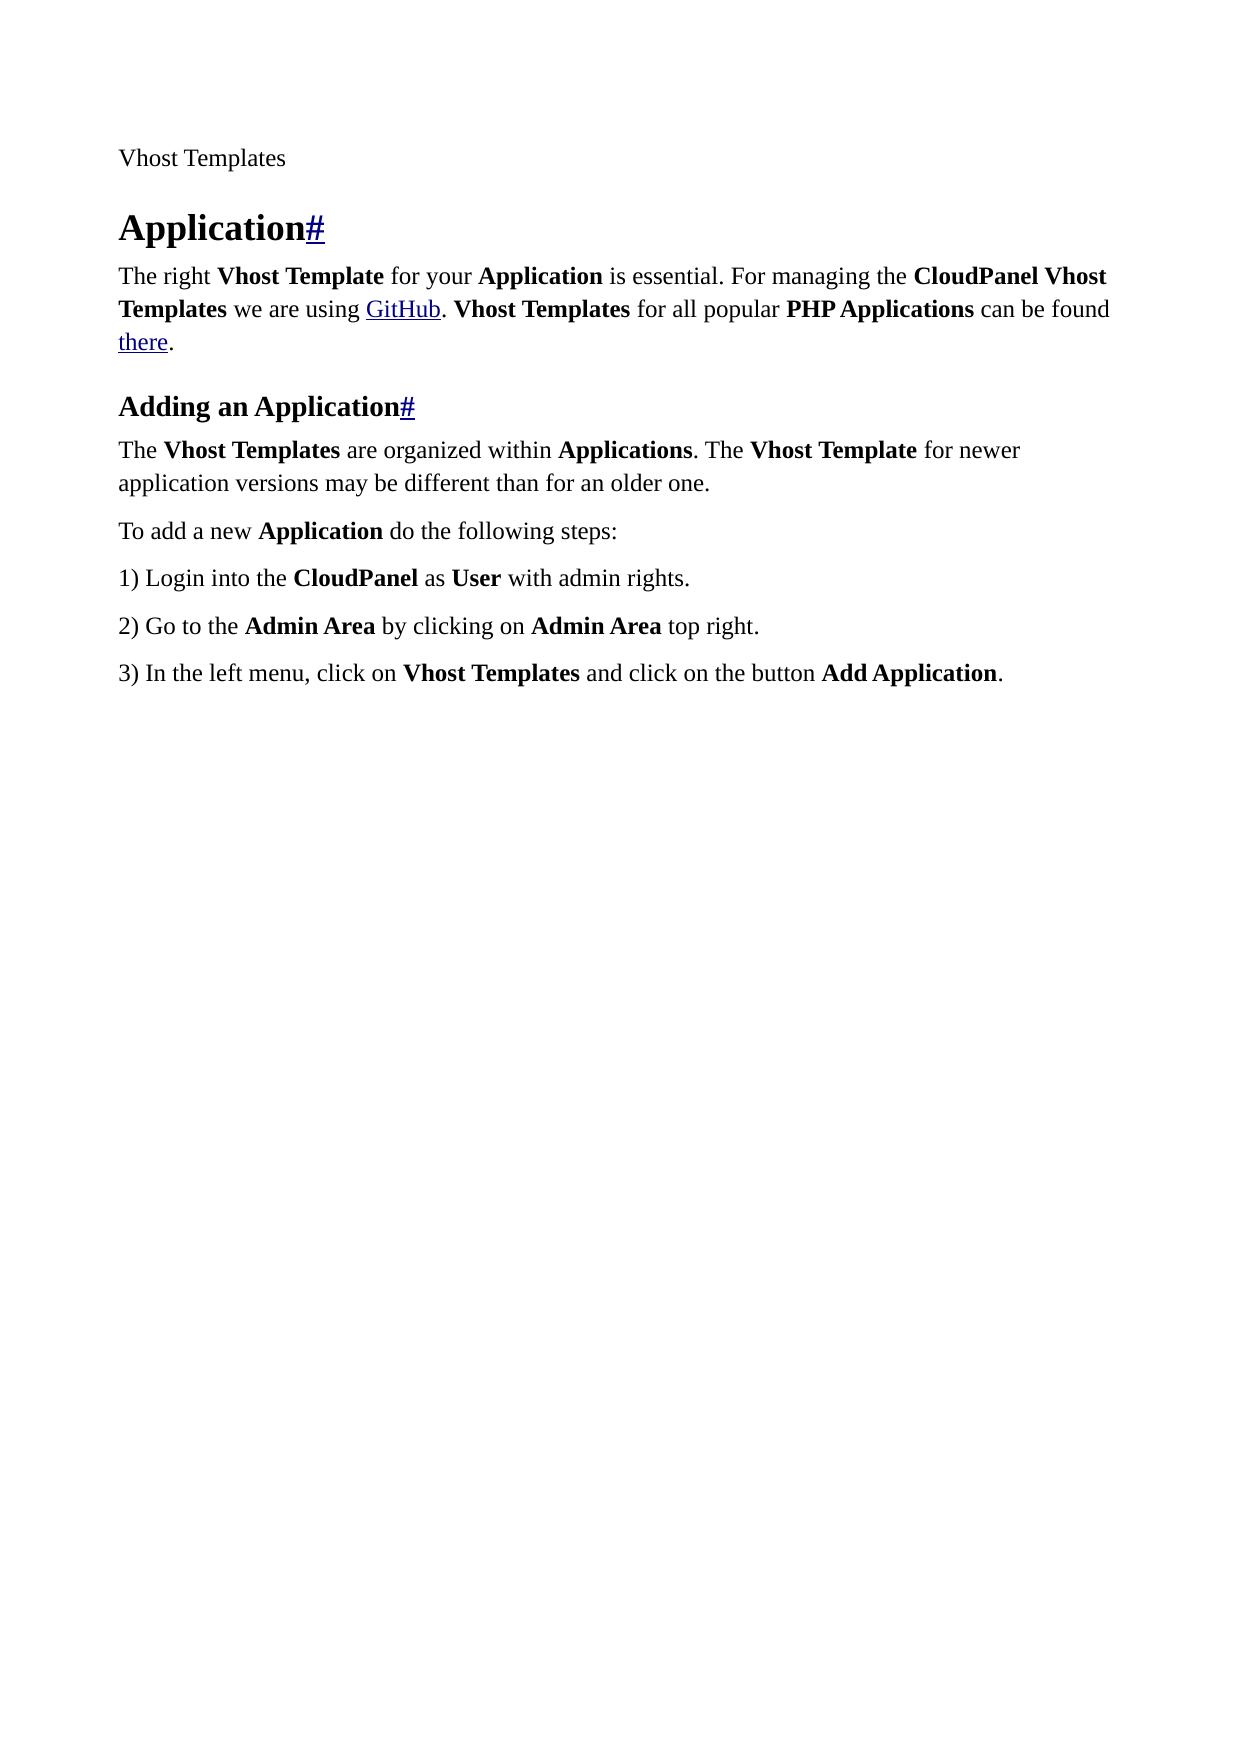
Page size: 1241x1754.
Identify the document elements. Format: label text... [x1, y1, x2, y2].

subtitle Application# [118, 205, 1122, 248]
text 2) Go to the Admin Area by clicking on Admin Area top right. [118, 611, 1122, 640]
text To add a new Application do the following steps: [118, 516, 1122, 544]
subtitle Vhost Templates [118, 143, 1122, 172]
text The right Vhost Template for your Application is essential. For managing the CloudPanel Vhost Templates we are using GitHub. Vhost Templates for all popular PHP Applications can be found there. [118, 261, 1122, 356]
subtitle Adding an Application# [118, 389, 1122, 423]
text 1) Login into the CloudPanel as User with admin rights. [118, 563, 1122, 592]
text 3) In the left menu, click on Vhost Templates and click on the button Add Application. [118, 658, 1122, 687]
text The Vhost Templates are organized within Applications. The Vhost Template for newer application versions may be different than for an older one. [118, 435, 1122, 497]
